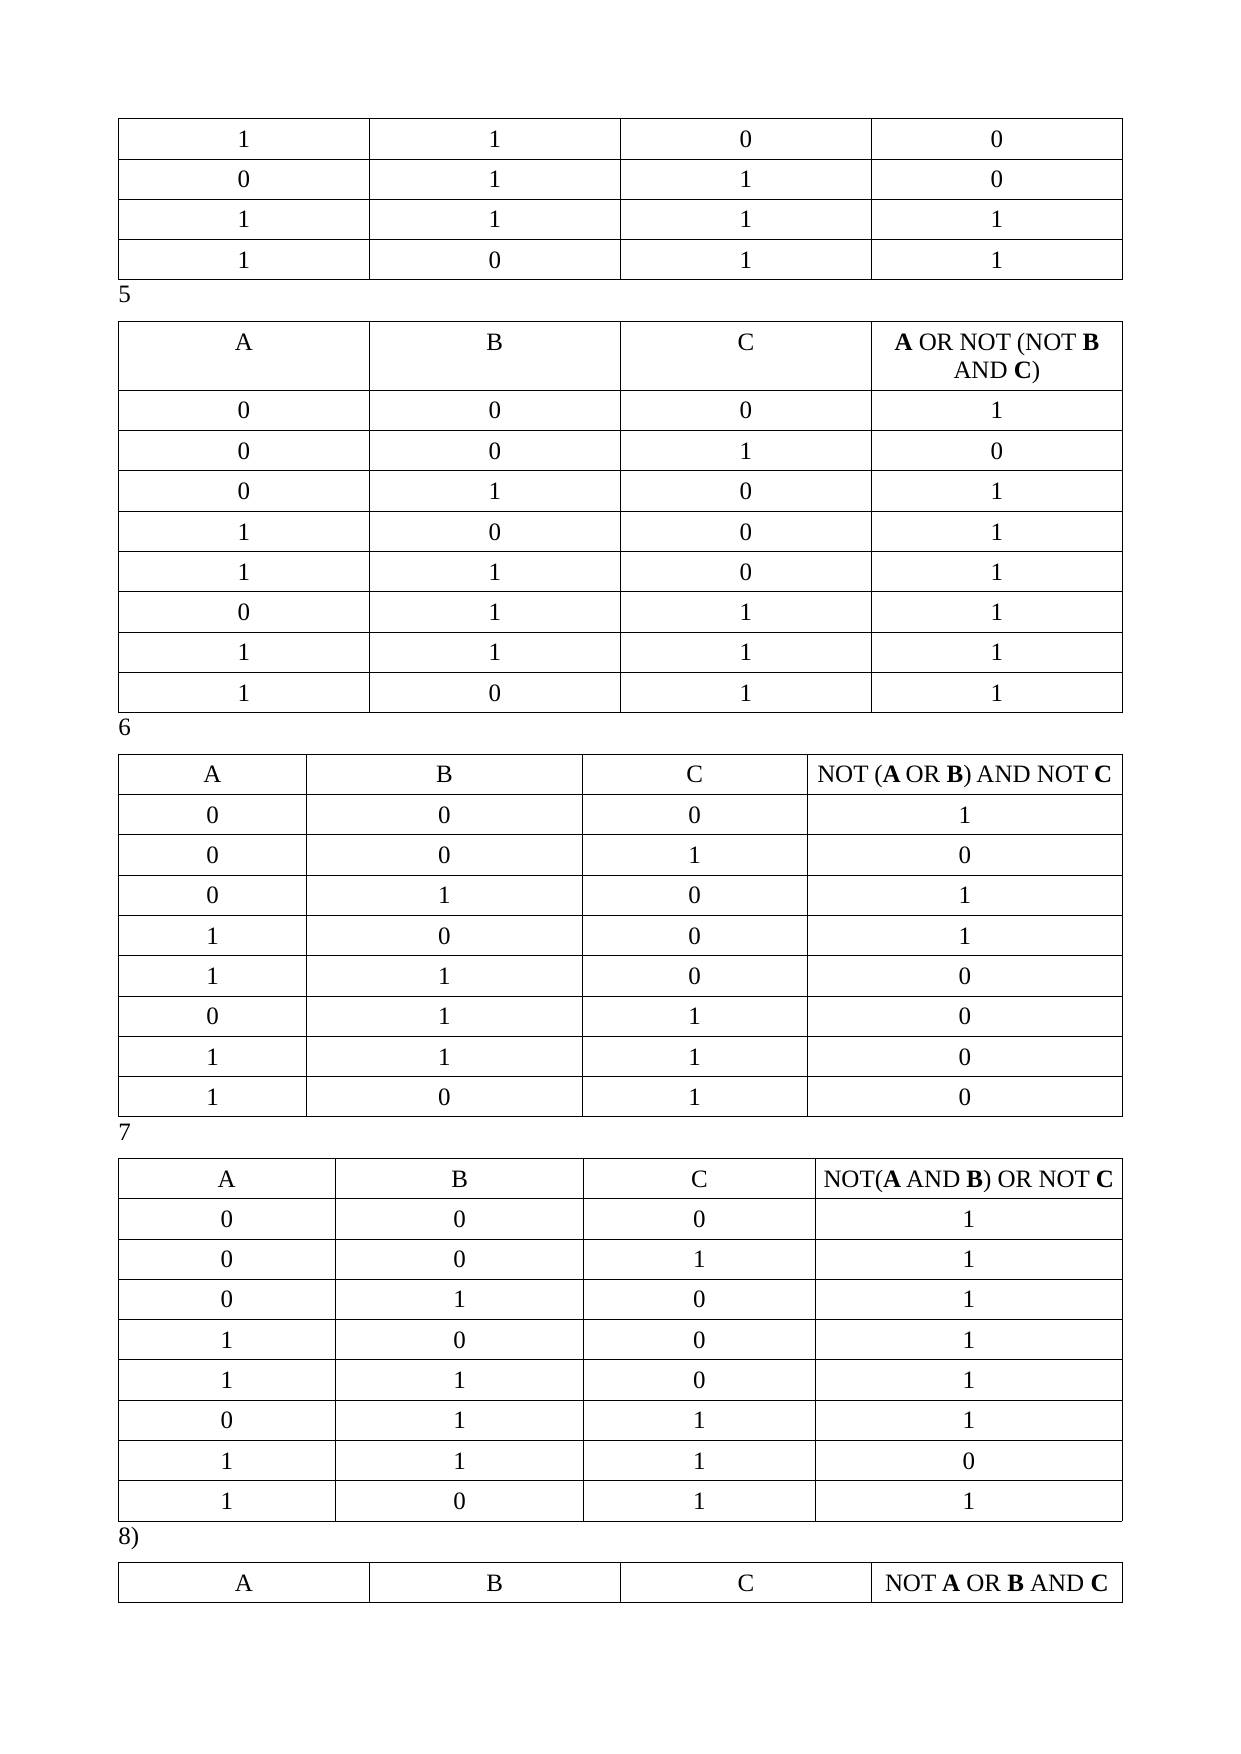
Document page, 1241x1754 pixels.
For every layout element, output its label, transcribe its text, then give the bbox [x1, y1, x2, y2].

table_header C [583, 755, 807, 794]
table_cell 1 [872, 512, 1122, 551]
table_cell 1 [808, 916, 1122, 955]
table_cell 1 [370, 552, 620, 591]
table_cell 1 [808, 876, 1122, 915]
table_cell 1 [307, 956, 582, 996]
table_cell 1 [336, 1360, 583, 1400]
table_cell 1 [336, 1280, 583, 1319]
table_cell 0 [119, 795, 306, 834]
table_cell 0 [872, 160, 1122, 199]
text 8) [118, 1522, 1122, 1549]
table_cell 0 [583, 795, 807, 834]
table_cell 0 [370, 673, 620, 712]
table_header C [621, 322, 871, 390]
table_cell 1 [119, 1441, 335, 1480]
table_cell 0 [307, 916, 582, 955]
table_cell 1 [307, 997, 582, 1036]
table_cell 1 [370, 200, 620, 239]
table_cell 1 [119, 1320, 335, 1359]
table_cell 0 [584, 1199, 815, 1238]
table_cell 1 [816, 1360, 1122, 1400]
table_cell 1 [370, 633, 620, 672]
table_cell 1 [583, 835, 807, 874]
table_cell 0 [816, 1441, 1122, 1480]
table_cell 1 [816, 1401, 1122, 1440]
table_cell 1 [307, 876, 582, 915]
table_cell 0 [808, 1077, 1122, 1116]
table_header A [119, 322, 369, 390]
table_cell 0 [119, 160, 369, 199]
table_cell 1 [119, 512, 369, 551]
table_cell 0 [336, 1240, 583, 1279]
text 7 [118, 1117, 1122, 1145]
table_cell 0 [119, 1199, 335, 1238]
table_cell 1 [583, 1077, 807, 1116]
table_cell 1 [119, 673, 369, 712]
table_cell 1 [336, 1401, 583, 1440]
table_cell 1 [583, 1037, 807, 1076]
table_cell 1 [584, 1240, 815, 1279]
table_cell 1 [370, 471, 620, 511]
table_cell 1 [872, 633, 1122, 672]
table_cell 1 [307, 1037, 582, 1076]
table_cell 1 [584, 1481, 815, 1521]
table_cell 1 [816, 1481, 1122, 1521]
table_cell 1 [621, 160, 871, 199]
table_cell 0 [584, 1280, 815, 1319]
table_cell 0 [370, 391, 620, 430]
table_cell 1 [872, 471, 1122, 511]
table_cell 1 [336, 1441, 583, 1480]
table_cell 1 [872, 673, 1122, 712]
table_cell 0 [307, 1077, 582, 1116]
table_cell 0 [584, 1360, 815, 1400]
table_cell 1 [583, 997, 807, 1036]
table_cell 0 [583, 876, 807, 915]
table_cell 0 [808, 835, 1122, 874]
table_cell 1 [808, 795, 1122, 834]
table_cell 0 [336, 1320, 583, 1359]
table_cell 0 [336, 1481, 583, 1521]
table_header B [370, 322, 620, 390]
table_cell 0 [119, 835, 306, 874]
table_cell 1 [370, 160, 620, 199]
table_cell 0 [119, 592, 369, 632]
table_cell 1 [119, 916, 306, 955]
table_cell 0 [119, 1401, 335, 1440]
table_header NOT(A AND B) OR NOT C [816, 1159, 1122, 1198]
table_header A [119, 1563, 369, 1602]
table_header B [307, 755, 582, 794]
table_header C [621, 1563, 871, 1602]
table_cell 1 [119, 1077, 306, 1116]
table_cell 0 [621, 471, 871, 511]
table_cell 0 [370, 240, 620, 279]
table_cell 0 [119, 431, 369, 470]
table_cell 1 [872, 391, 1122, 430]
table_cell 1 [872, 552, 1122, 591]
table_cell 1 [119, 200, 369, 239]
table_header NOT (A OR B) AND NOT C [808, 755, 1122, 794]
table_cell 1 [621, 431, 871, 470]
table_cell 0 [307, 835, 582, 874]
table_cell 0 [872, 431, 1122, 470]
table_cell 0 [621, 552, 871, 591]
table_cell 0 [370, 431, 620, 470]
table_cell 1 [119, 633, 369, 672]
table_cell 1 [872, 240, 1122, 279]
table_header B [370, 1563, 620, 1602]
table_cell 0 [119, 997, 306, 1036]
table_cell 1 [621, 240, 871, 279]
table_cell 0 [370, 512, 620, 551]
table_cell 1 [621, 200, 871, 239]
table_cell 1 [621, 592, 871, 632]
table_cell 0 [621, 391, 871, 430]
table_cell 0 [336, 1199, 583, 1238]
table_header A [119, 755, 306, 794]
table_cell 0 [621, 512, 871, 551]
table_cell 0 [119, 1240, 335, 1279]
table_cell 1 [584, 1401, 815, 1440]
table_cell 1 [621, 633, 871, 672]
table_header A OR NOT (NOT B AND C) [872, 322, 1122, 390]
table_cell 0 [808, 997, 1122, 1036]
table_cell 0 [119, 1280, 335, 1319]
table_cell 0 [584, 1320, 815, 1359]
text 6 [118, 713, 1122, 741]
table_cell 0 [872, 119, 1122, 158]
table_cell 1 [816, 1199, 1122, 1238]
table_cell 0 [808, 1037, 1122, 1076]
table_header B [336, 1159, 583, 1198]
table_cell 0 [119, 471, 369, 511]
table_cell 1 [119, 1037, 306, 1076]
table_cell 0 [119, 391, 369, 430]
table_header A [119, 1159, 335, 1198]
table_cell 1 [119, 1481, 335, 1521]
table_cell 1 [119, 240, 369, 279]
table_cell 0 [808, 956, 1122, 996]
table_cell 1 [119, 956, 306, 996]
table_cell 1 [872, 592, 1122, 632]
table_cell 1 [370, 119, 620, 158]
table_cell 1 [584, 1441, 815, 1480]
table_cell 0 [621, 119, 871, 158]
table_cell 1 [816, 1280, 1122, 1319]
table_cell 1 [119, 119, 369, 158]
table_header NOT A OR В AND C [872, 1563, 1122, 1602]
table_cell 1 [370, 592, 620, 632]
table_header C [584, 1159, 815, 1198]
table_cell 1 [119, 1360, 335, 1400]
table_cell 1 [621, 673, 871, 712]
table_cell 1 [872, 200, 1122, 239]
table_cell 0 [583, 916, 807, 955]
table_cell 0 [119, 876, 306, 915]
table_cell 1 [816, 1240, 1122, 1279]
table_cell 0 [583, 956, 807, 996]
text 5 [118, 280, 1122, 308]
table_cell 1 [816, 1320, 1122, 1359]
table_cell 0 [307, 795, 582, 834]
table_cell 1 [119, 552, 369, 591]
